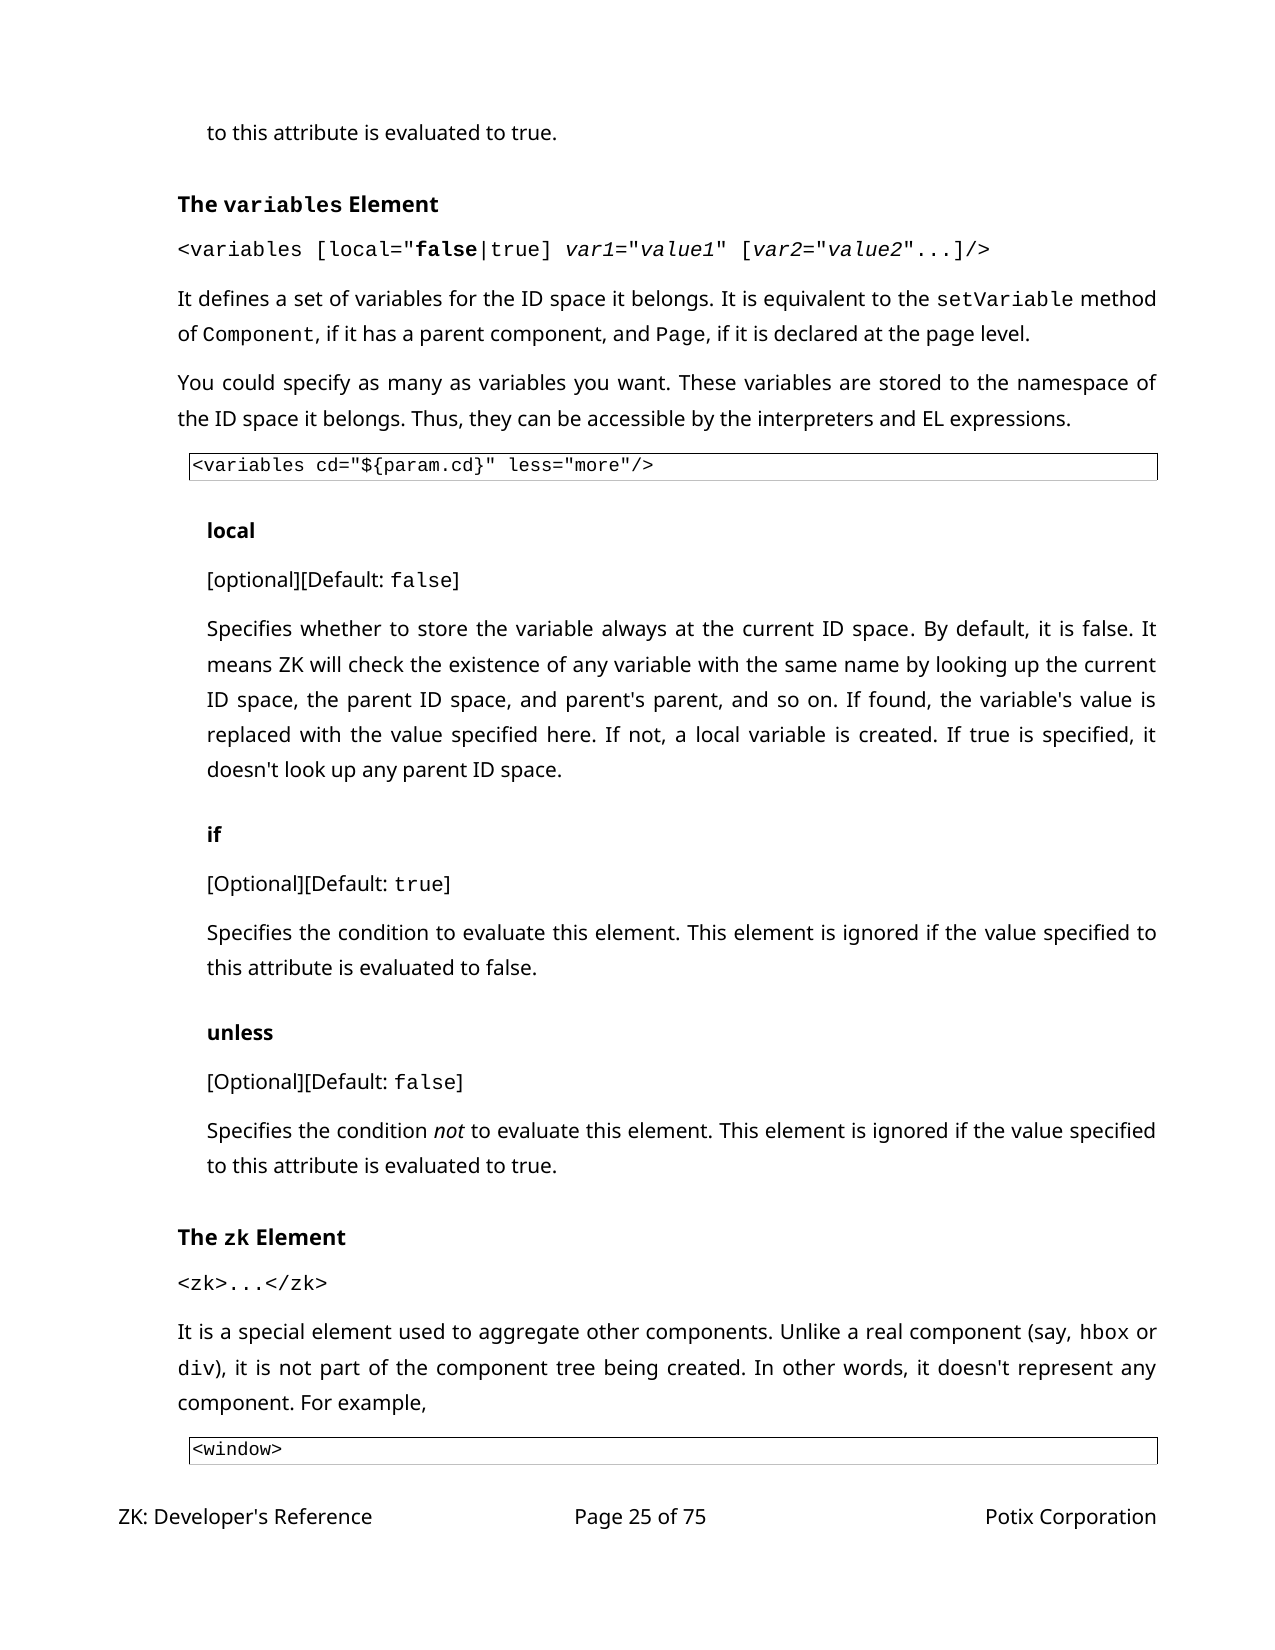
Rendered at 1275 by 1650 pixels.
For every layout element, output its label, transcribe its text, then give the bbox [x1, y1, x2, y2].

text You could specify as many as variables you want. These variables are stored to the namespace of the ID space it belongs. Thus, they can be accessible by the interpreters and EL expressions. [177, 368, 1157, 432]
text <variables [local="false|true] var1="value1" [var2="value2"...]/> [177, 239, 1157, 263]
text [Optional][Default: false] [207, 1067, 1157, 1096]
subtitle The variables Element [177, 189, 1157, 219]
text Specifies whether to store the variable always at the current ID space. By default, it is false. It means ZK will check the existence of any variable with the same name by looking up the current ID space, the parent ID space, and parent's parent, and so on. If found, the variable's value is replaced with the value specified here. If not, a local variable is created. If true is specified, it doesn't look up any parent ID space. [207, 614, 1157, 783]
text <zk>...</zk> [177, 1273, 1157, 1297]
text [Optional][Default: true] [207, 869, 1157, 898]
subtitle local [207, 516, 1157, 545]
text Specifies the condition to evaluate this element. This element is ignored if the value specified to this attribute is evaluated to false. [207, 918, 1157, 982]
text <window> [190, 1438, 1157, 1464]
text to this attribute is evaluated to true. [207, 118, 1157, 146]
subtitle if [207, 820, 1157, 848]
text [optional][Default: false] [207, 565, 1157, 594]
text Specifies the condition not to evaluate this element. This element is ignored if the value specified to this attribute is evaluated to true. [207, 1116, 1157, 1180]
subtitle unless [207, 1018, 1157, 1047]
text It is a special element used to aggregate other components. Unlike a real component (say, hbox or div), it is not part of the component tree being created. In other words, it doesn't represent any component. For example, [177, 1317, 1157, 1416]
text <variables cd="${param.cd}" less="more"/> [190, 454, 1157, 480]
text It defines a set of variables for the ID space it belongs. It is equivalent to the setVariable method of Component, if it has a parent component, and Page, if it is declared at the page level. [177, 284, 1157, 348]
subtitle The zk Element [177, 1222, 1157, 1252]
